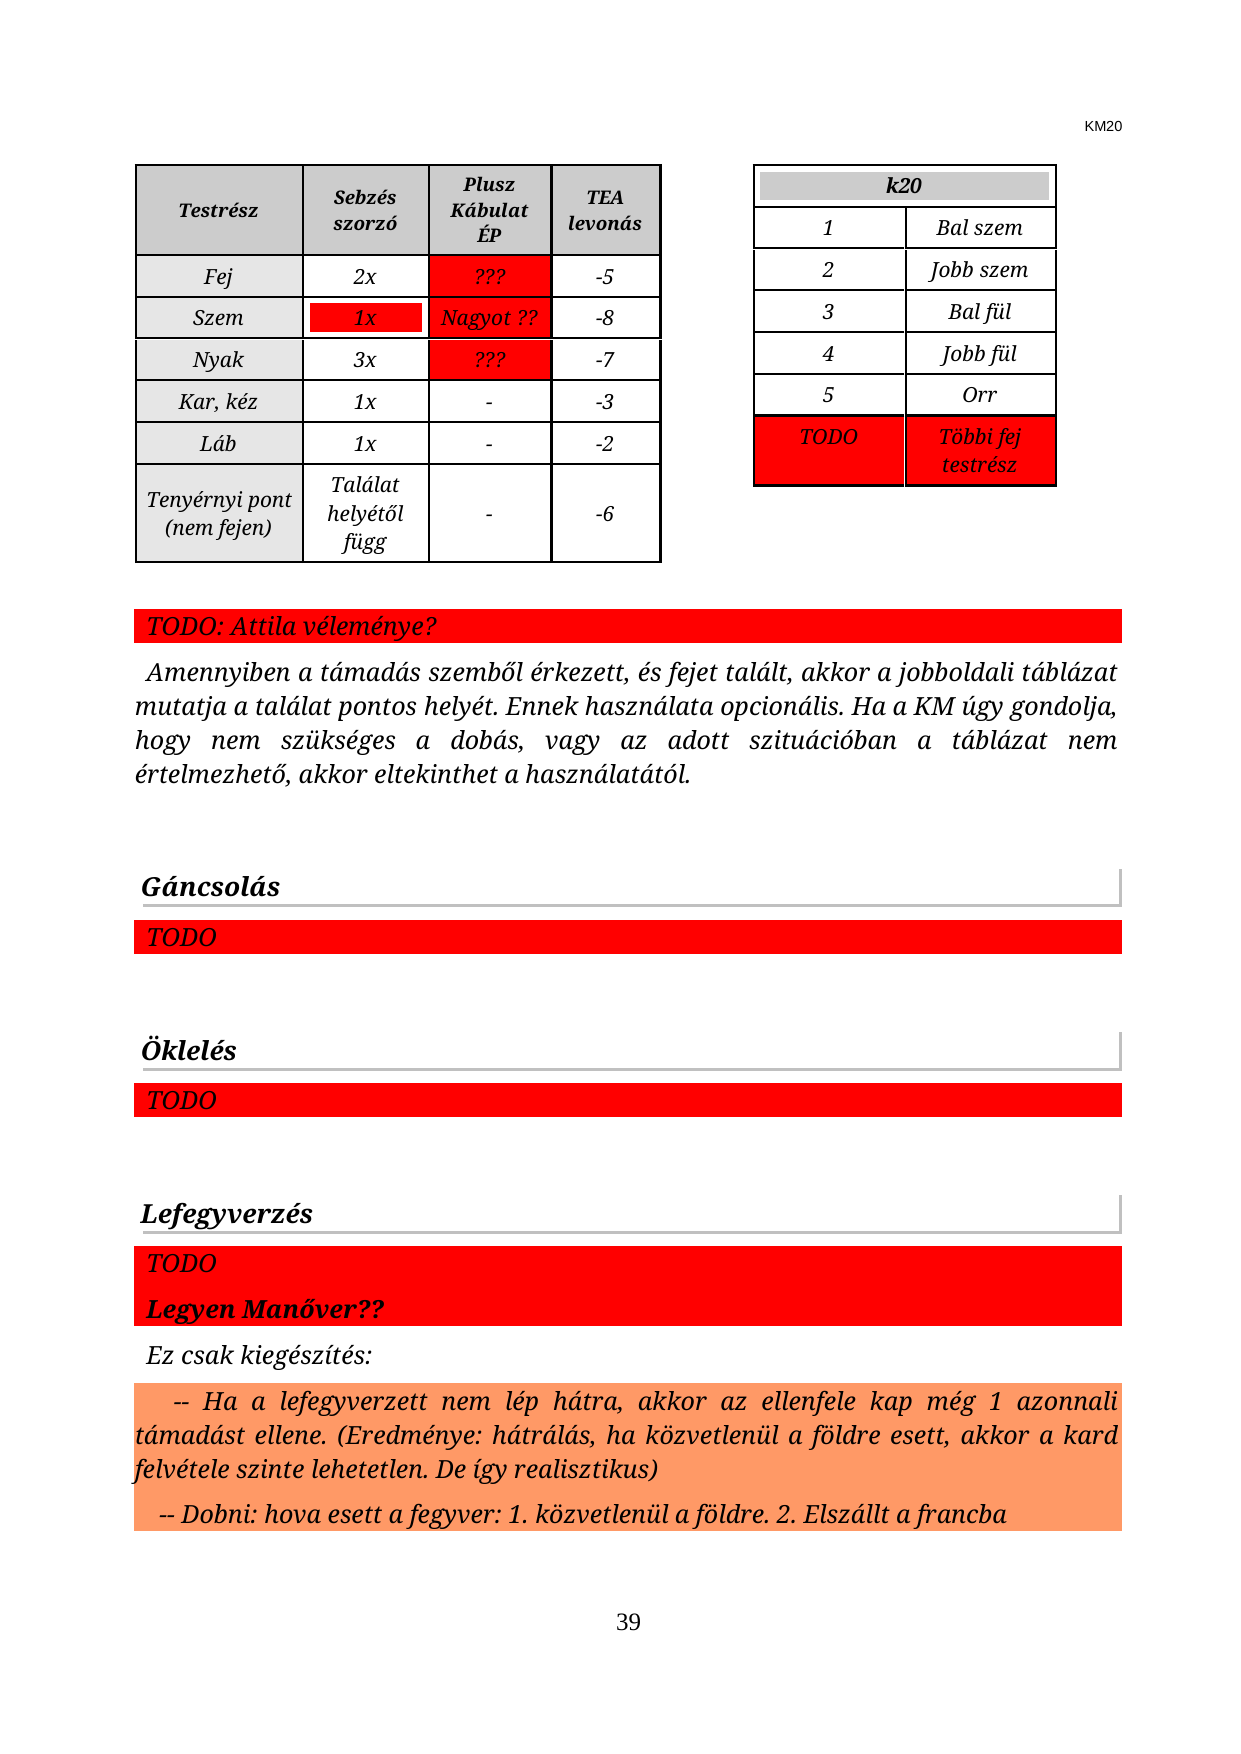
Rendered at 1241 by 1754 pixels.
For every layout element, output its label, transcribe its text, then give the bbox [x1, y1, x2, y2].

table_cell 1 [755, 208, 904, 247]
table_cell 3 [755, 291, 904, 331]
text Amennyiben a támadás szemből érkezett, és fejet talált, akkor a jobboldali táblázat mutatja a találat pontos helyét. Ennek használata opcionális. Ha a KM úgy gondolja, hogy nem szükséges a dobás, vagy az adott szituációban a táblázat nem értelmezhető, akkor eltekinthet a használatától. [134, 654, 1122, 790]
table_cell Bal szem [907, 208, 1055, 247]
table_cell ??? [430, 256, 550, 296]
table_header Sebzés szorzó [304, 166, 428, 254]
table_header TEA levonás [553, 166, 659, 254]
table_cell 1x [304, 298, 428, 337]
subtitle Gáncsolás [140, 869, 1119, 904]
table_cell Kar, kéz [137, 381, 302, 421]
table_cell 2 [755, 250, 904, 289]
table_cell Bal fül [907, 291, 1055, 331]
table_cell 2x [304, 256, 428, 296]
table_header k20 [755, 166, 1055, 206]
text -- Ha a lefegyverzett nem lép hátra, akkor az ellenfele kap még 1 azonnali támadást ellene. (Eredménye: hátrálás, ha közvetlenül a földre esett, akkor a kard felvétele szinte lehetetlen. De így realisztikus) [134, 1383, 1122, 1485]
table_cell Többi fej testrész [907, 417, 1055, 484]
table_header Testrész [137, 166, 302, 254]
table_cell Nagyot ?? [430, 298, 550, 337]
table_cell Tenyérnyi pont (nem fejen) [137, 465, 302, 561]
table_cell 1x [304, 423, 428, 463]
table_header Plusz Kábulat ÉP [430, 166, 550, 254]
text TODO [134, 1246, 1122, 1280]
table_cell Fej [137, 256, 302, 296]
text Ez csak kiegészítés: [134, 1338, 1122, 1372]
text TODO: Attila véleménye? [134, 609, 1122, 643]
text Legyen Manőver?? [134, 1292, 1122, 1326]
table_cell - [430, 381, 550, 421]
table_cell Találat helyétől függ [304, 465, 428, 561]
table_cell Orr [907, 375, 1055, 414]
table_cell -6 [553, 465, 659, 561]
table_cell Szem [137, 298, 302, 337]
text TODO [134, 920, 1122, 954]
table_cell Jobb fül [907, 333, 1055, 373]
table_cell -2 [553, 423, 659, 463]
table_cell 4 [755, 333, 904, 373]
table_cell ??? [430, 340, 550, 379]
table_cell - [430, 465, 550, 561]
table_cell -3 [553, 381, 659, 421]
table_cell -5 [553, 256, 659, 296]
table_cell TODO [755, 417, 904, 484]
table_cell Jobb szem [907, 250, 1055, 289]
table_cell 3x [304, 340, 428, 379]
table_cell Láb [137, 423, 302, 463]
table_cell 5 [755, 375, 904, 414]
table_cell Nyak [137, 340, 302, 379]
text TODO [134, 1083, 1122, 1117]
text -- Dobni: hova esett a fegyver: 1. közvetlenül a földre. 2. Elszállt a francba [134, 1497, 1122, 1531]
table_cell - [430, 423, 550, 463]
table_cell 1x [304, 381, 428, 421]
subtitle Öklelés [140, 1032, 1119, 1068]
table_cell -8 [553, 298, 659, 337]
subtitle Lefegyverzés [140, 1195, 1119, 1231]
table_cell -7 [553, 340, 659, 379]
